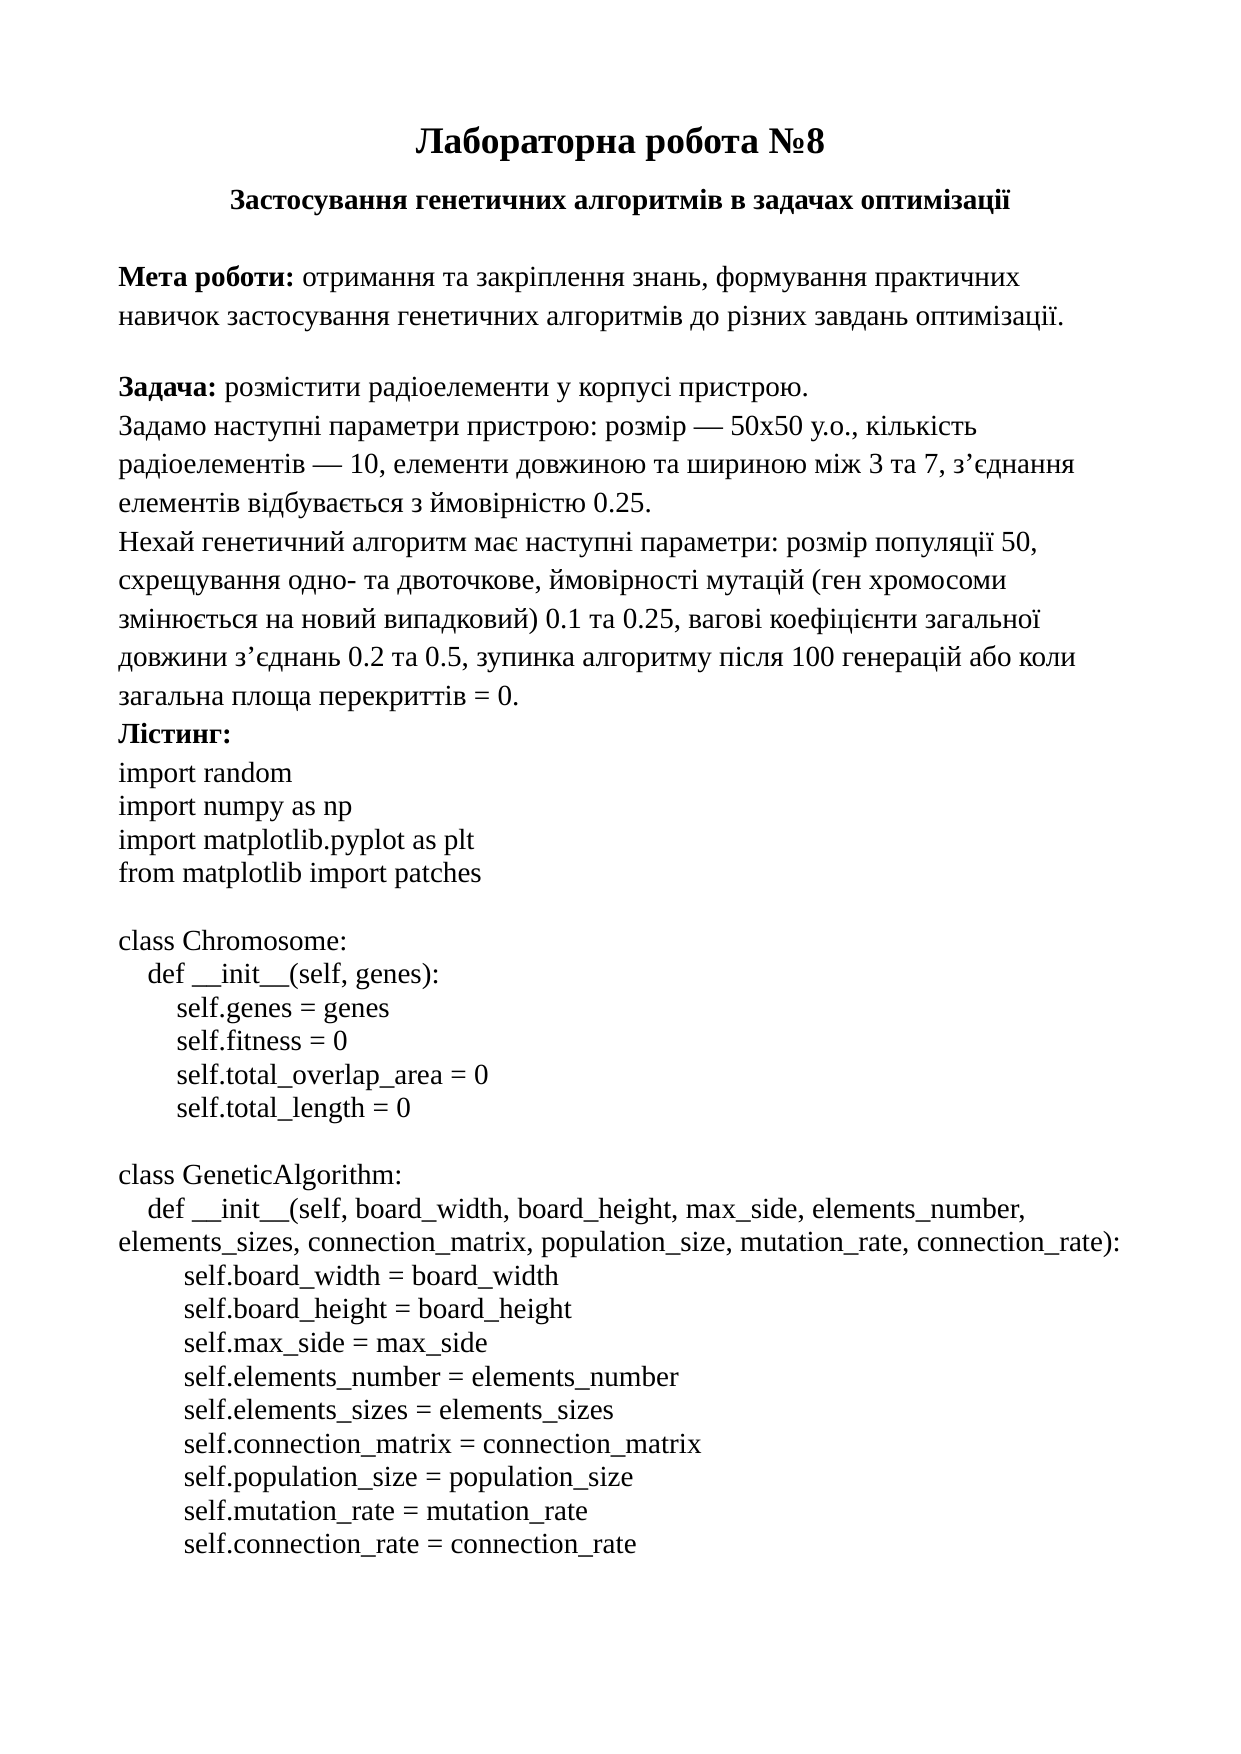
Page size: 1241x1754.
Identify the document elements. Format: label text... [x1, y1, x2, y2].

text self.elements_number = elements_number [118, 1359, 1122, 1392]
text self.board_height = board_height [118, 1292, 1122, 1325]
text Нехай генетичний алгоритм має наступні параметри: розмір популяції 50, схрещування одно- та двоточкове, ймовірності мутацій (ген хромосоми змінюється на новий випадковий) 0.1 та 0.25, вагові коефіцієнти загальної довжини з’єднань 0.2 та 0.5, зупинка алгоритму після 100 генерацій або коли загальна площа перекриттів = 0. [118, 524, 1122, 711]
text self.genes = genes [118, 990, 1122, 1023]
text self.fitness = 0 [118, 1023, 1122, 1057]
text class Chromosome: [118, 923, 1122, 956]
text self.population_size = population_size [118, 1459, 1122, 1493]
text def __init__(self, genes): [118, 956, 1122, 990]
text self.board_width = board_width [118, 1258, 1122, 1292]
text self.max_side = max_side [118, 1325, 1122, 1359]
text Задача: розмістити радіоелементи у корпусі пристрою. [118, 369, 1122, 403]
text self.total_length = 0 [118, 1090, 1122, 1124]
text import random [118, 755, 1122, 788]
text self.connection_rate = connection_rate [118, 1526, 1122, 1560]
text self.mutation_rate = mutation_rate [118, 1493, 1122, 1526]
text class GeneticAlgorithm: [118, 1157, 1122, 1191]
text def __init__(self, board_width, board_height, max_side, elements_number, elements_sizes, connection_matrix, population_size, mutation_rate, connection_rate): [118, 1191, 1122, 1258]
text import numpy as np [118, 788, 1122, 822]
text from matplotlib import patches [118, 856, 1122, 889]
text import matplotlib.pyplot as plt [118, 822, 1122, 856]
text self.connection_matrix = connection_matrix [118, 1426, 1122, 1459]
text Задамо наступні параметри пристрою: розмір — 50х50 у.о., кількість радіоелементів — 10, елементи довжиною та шириною між 3 та 7, з’єднання елементів відбувається з ймовірністю 0.25. [118, 408, 1122, 519]
text Застосування генетичних алгоритмів в задачах оптимізації [118, 182, 1122, 216]
text Лістинг: [118, 716, 1122, 750]
text self.total_overlap_area = 0 [118, 1057, 1122, 1090]
text Мета роботи: отримання та закріплення знань, формування практичних навичок застосування генетичних алгоритмів до різних завдань оптимізації. [118, 259, 1122, 331]
text Лабораторна робота №8 [118, 118, 1122, 161]
text self.elements_sizes = elements_sizes [118, 1392, 1122, 1426]
